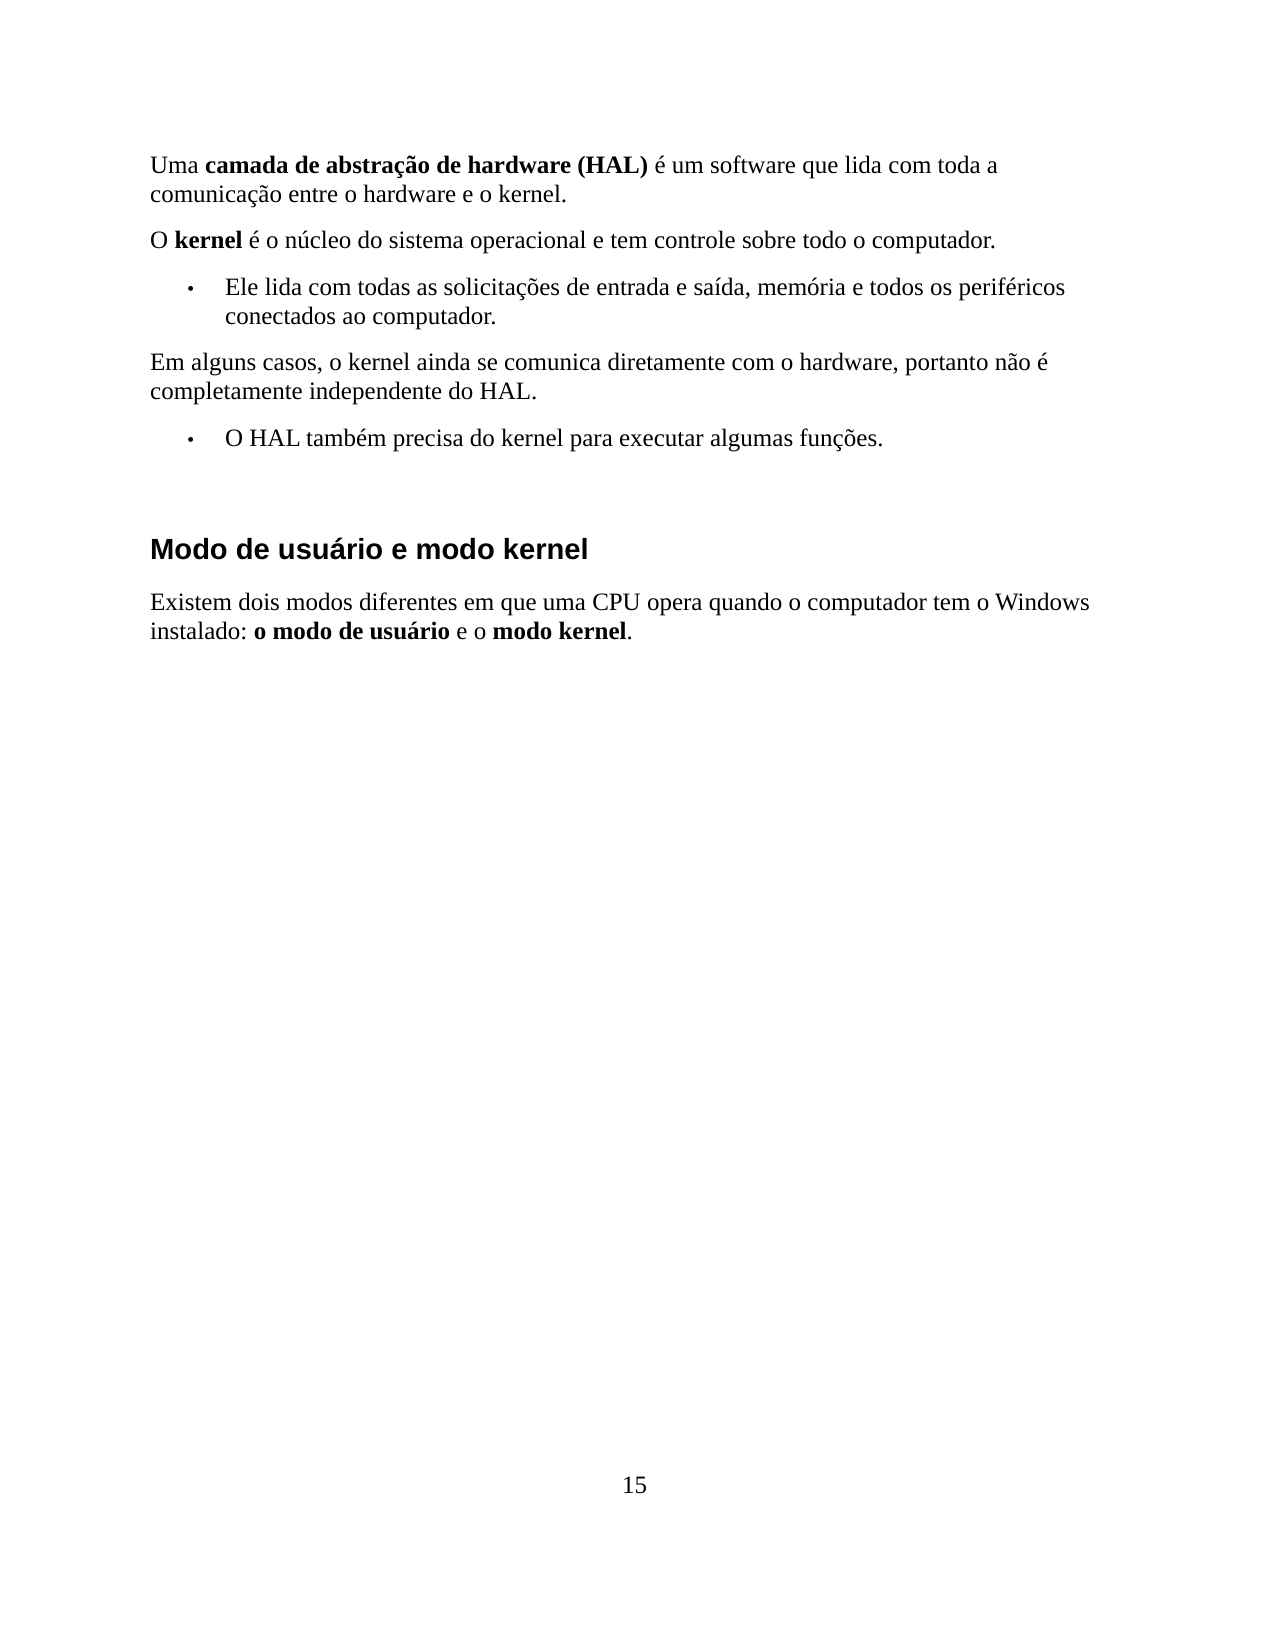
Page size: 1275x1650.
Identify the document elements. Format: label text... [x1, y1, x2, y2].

subtitle Modo de usuário e modo kernel [150, 532, 1125, 566]
text Em alguns casos, o kernel ainda se comunica diretamente com o hardware, portanto não é completamente independente do HAL. [150, 347, 1125, 405]
text Existem dois modos diferentes em que uma CPU opera quando o computador tem o Windows instalado: o modo de usuário e o modo kernel. [150, 587, 1125, 645]
text Uma camada de abstração de hardware (HAL) é um software que lida com toda a comunicação entre o hardware e o kernel. [150, 150, 1125, 207]
list O HAL também precisa do kernel para executar algumas funções. [187, 423, 1125, 452]
text O kernel é o núcleo do sistema operacional e tem controle sobre todo o computador. [150, 225, 1125, 254]
list Ele lida com todas as solicitações de entrada e saída, memória e todos os periféricos conectados ao computador. [187, 272, 1125, 329]
